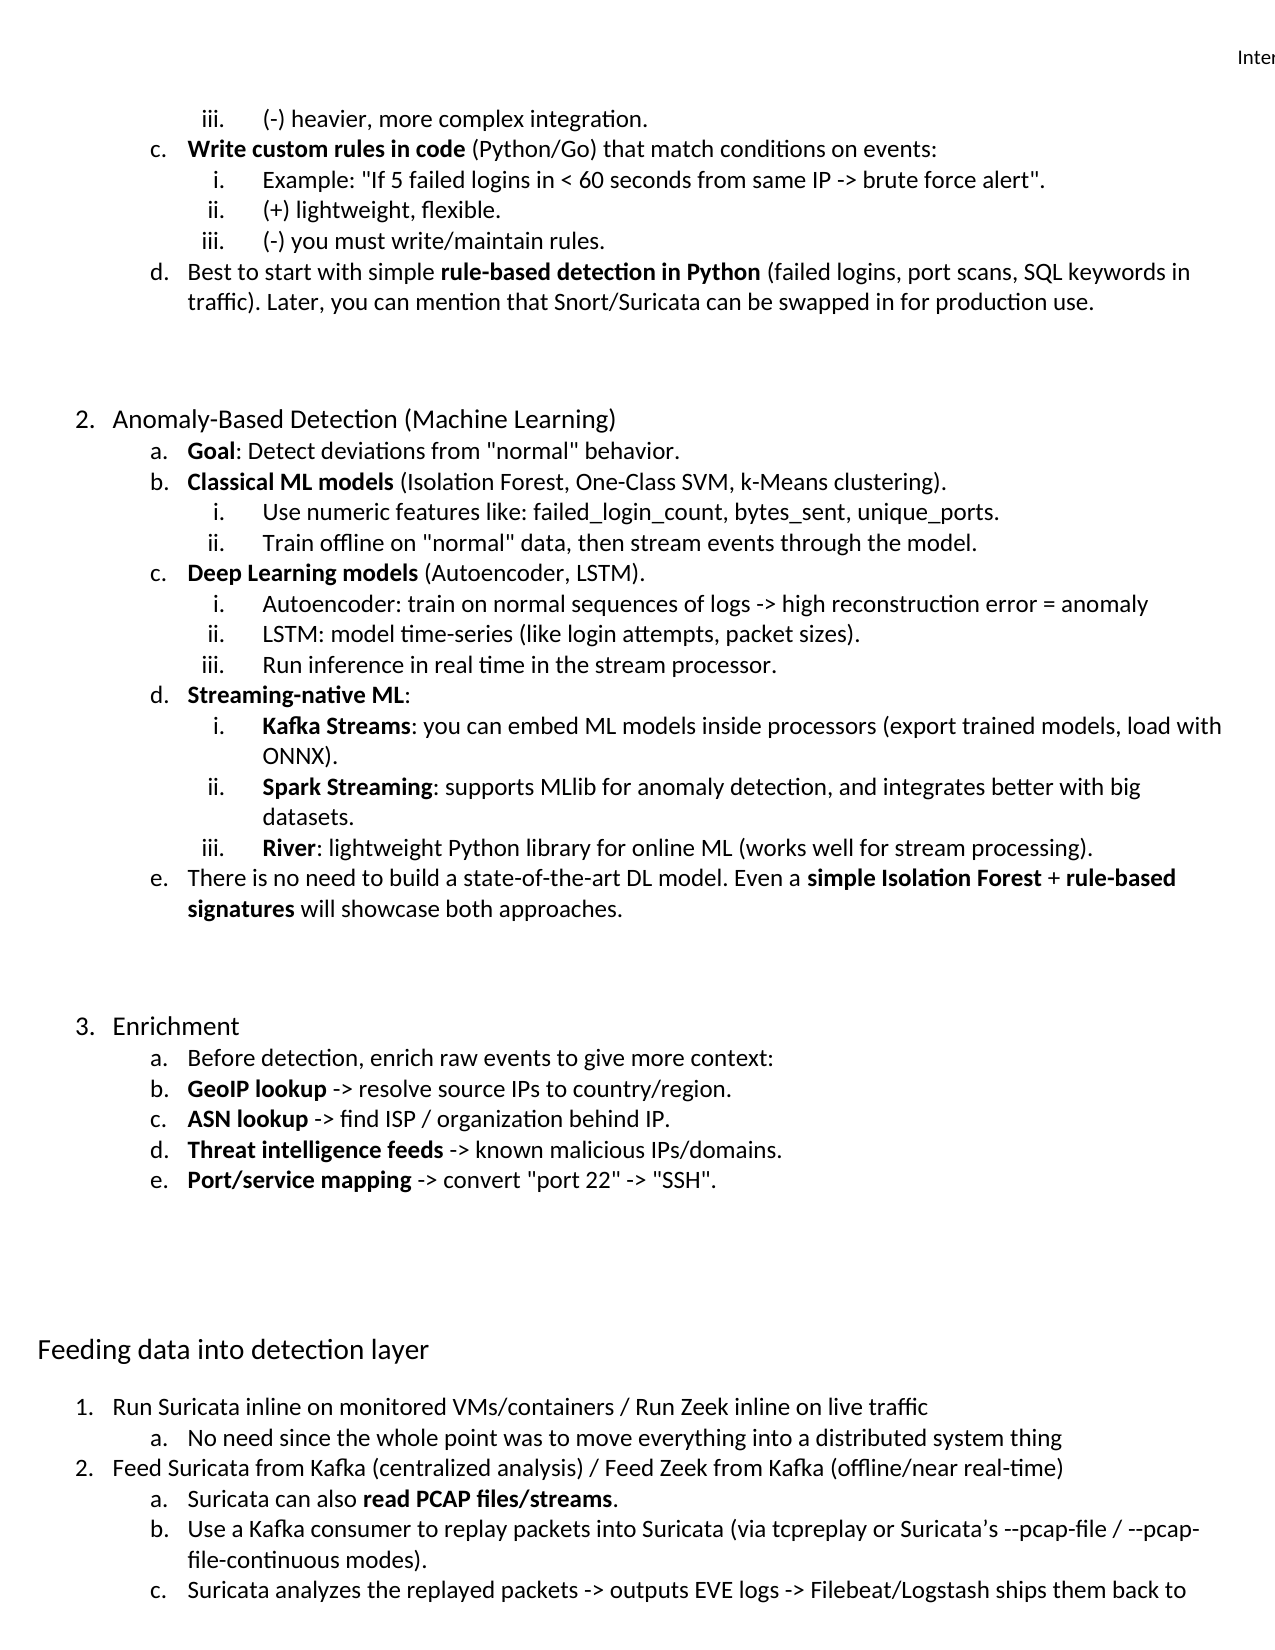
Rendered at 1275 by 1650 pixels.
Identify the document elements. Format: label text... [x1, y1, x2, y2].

list ASN lookup -> find ISP / organization behind IP. [150, 1103, 1237, 1134]
list No need since the whole point was to move everything into a distributed system thing [150, 1422, 1237, 1453]
list LSTM: model time-series (like login attempts, packet sizes). [225, 618, 1237, 649]
list Streaming-native ML: [150, 679, 1237, 710]
list Example: "If 5 failed logins in < 60 seconds from same IP -> brute force alert". [225, 164, 1237, 194]
list Train offline on "normal" data, then stream events through the model. [225, 527, 1237, 557]
list (-) you must write/maintain rules. [225, 225, 1237, 256]
list Use a Kafka consumer to replay packets into Suricata (via tcpreplay or Suricata’s --pcap-file / --pcap-file-continuous modes). [150, 1514, 1237, 1575]
list Port/service mapping -> convert "port 22" -> "SSH". [150, 1164, 1237, 1195]
list Autoencoder: train on normal sequences of logs -> high reconstruction error = anomaly [225, 588, 1237, 618]
list Deep Learning models (Autoencoder, LSTM). [150, 557, 1237, 588]
text Feeding data into detection layer [37, 1331, 1237, 1367]
list Suricata analyzes the replayed packets -> outputs EVE logs -> Filebeat/Logstash ships them back to [150, 1575, 1237, 1605]
list River: lightweight Python library for online ML (works well for stream processing). [225, 832, 1237, 863]
list Run Suricata inline on monitored VMs/containers / Run Zeek inline on live traffic [75, 1392, 1237, 1422]
list Feed Suricata from Kafka (centralized analysis) / Feed Zeek from Kafka (offline/near real-time) [75, 1453, 1237, 1483]
list Best to start with simple rule-based detection in Python (failed logins, port scans, SQL keywords in traffic). Later, you can mention that Snort/Suricata can be swapped in for production use. [150, 256, 1237, 317]
list Run inference in real time in the stream processor. [225, 649, 1237, 679]
list Classical ML models (Isolation Forest, One-Class SVM, k-Means clustering). [150, 466, 1237, 496]
list Write custom rules in code (Python/Go) that match conditions on events: [150, 133, 1237, 164]
list (+) lightweight, flexible. [225, 194, 1237, 225]
list Kafka Streams: you can embed ML models inside processors (export trained models, load with ONNX). [225, 710, 1237, 771]
list Use numeric features like: failed_login_count, bytes_sent, unique_ports. [225, 496, 1237, 527]
list Anomaly-Based Detection (Machine Learning) [75, 402, 1237, 435]
list There is no need to build a state-of-the-art DL model. Even a simple Isolation Forest + rule-based signatures will showcase both approaches. [150, 863, 1237, 924]
list Spark Streaming: supports MLlib for anomaly detection, and integrates better with big datasets. [225, 771, 1237, 832]
list Before detection, enrich raw events to give more context: [150, 1042, 1237, 1073]
list (-) heavier, more complex integration. [225, 103, 1237, 133]
list Enrichment [75, 1009, 1237, 1042]
list GeoIP lookup -> resolve source IPs to country/region. [150, 1073, 1237, 1103]
list Threat intelligence feeds -> known malicious IPs/domains. [150, 1134, 1237, 1164]
list Goal: Detect deviations from "normal" behavior. [150, 435, 1237, 466]
list Suricata can also read PCAP files/streams. [150, 1483, 1237, 1514]
